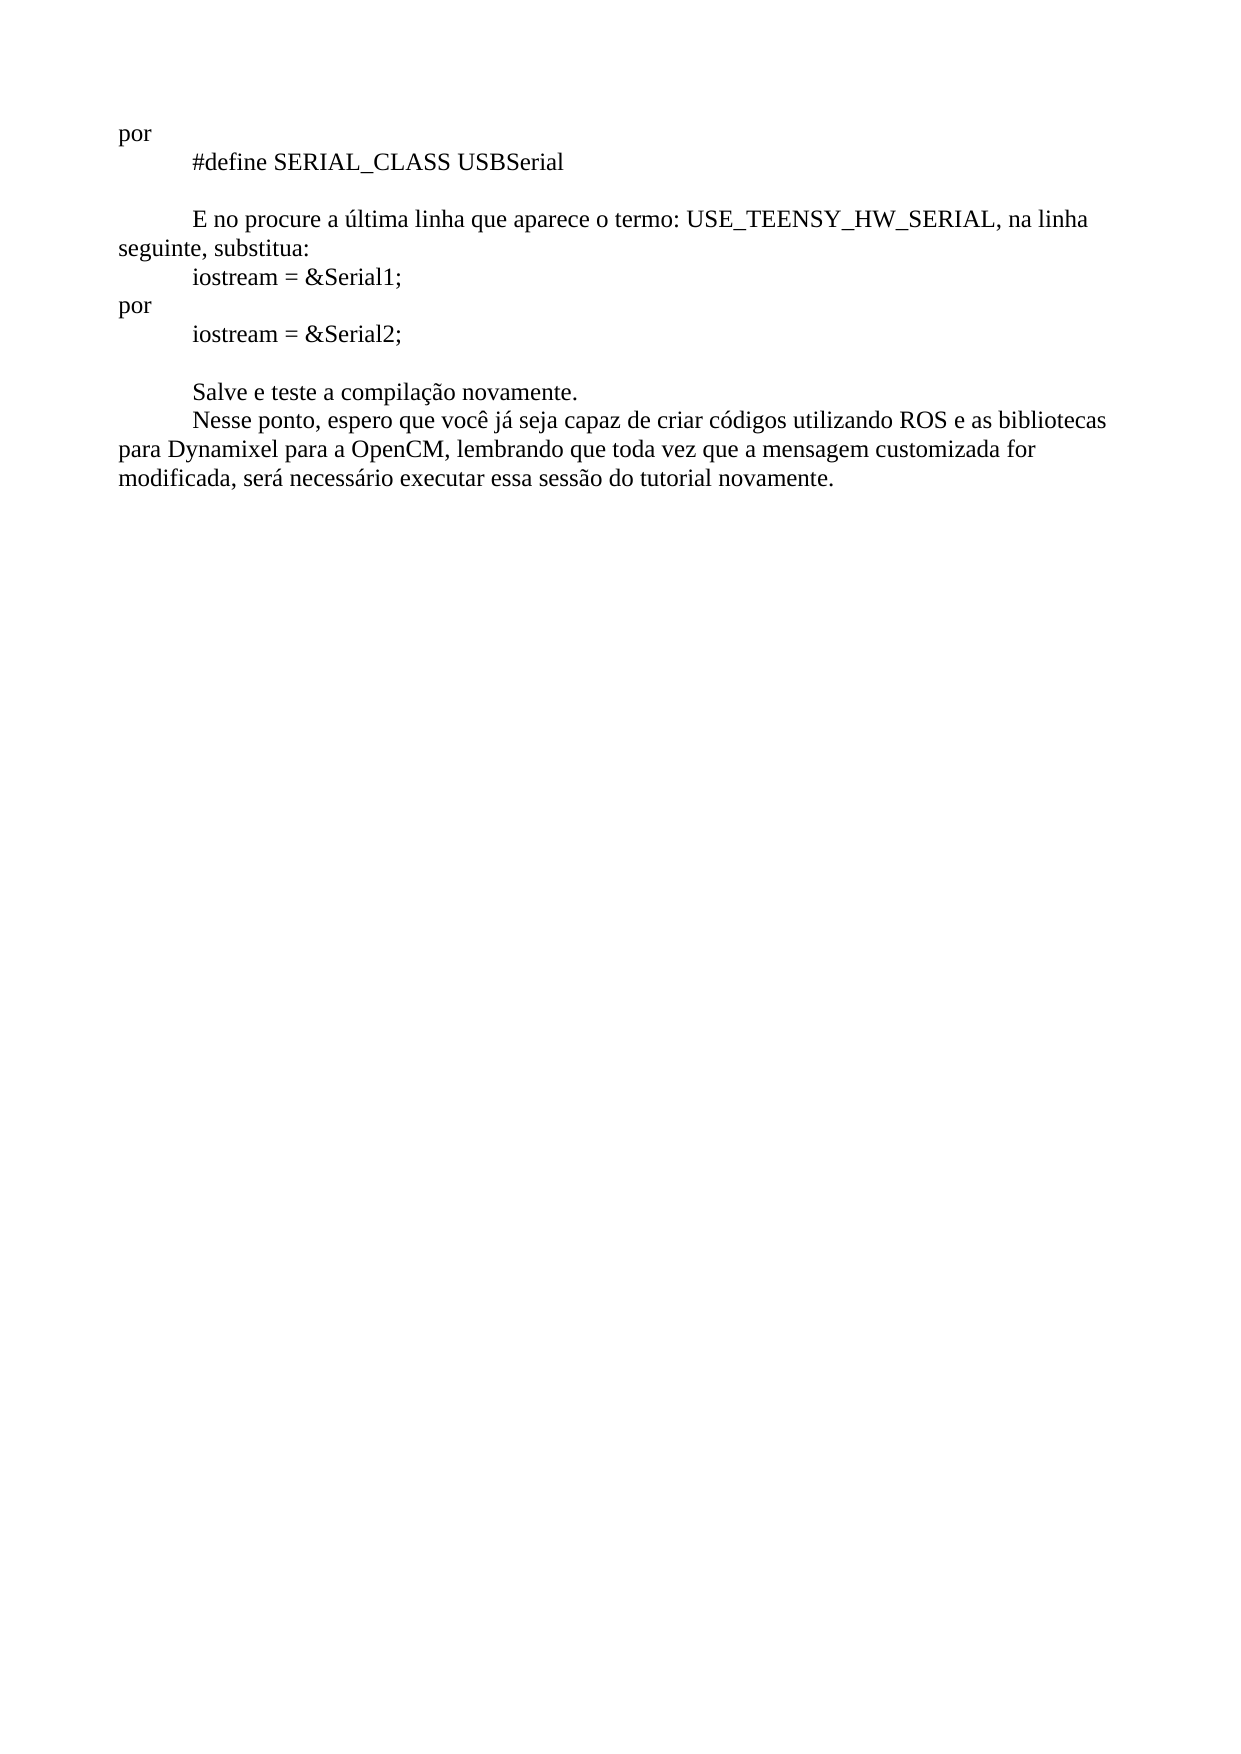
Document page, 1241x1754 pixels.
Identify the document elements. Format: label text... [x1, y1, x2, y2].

text #define SERIAL_CLASS USBSerial [118, 147, 1122, 176]
text por [118, 118, 1122, 147]
text Nesse ponto, espero que você já seja capaz de criar códigos utilizando ROS e as bibliotecas para Dynamixel para a OpenCM, lembrando que toda vez que a mensagem customizada for modificada, será necessário executar essa sessão do tutorial novamente. [118, 406, 1122, 492]
text por [118, 291, 1122, 319]
text iostream = &Serial2; [118, 319, 1122, 348]
text iostream = &Serial1; [118, 262, 1122, 291]
text Salve e teste a compilação novamente. [118, 377, 1122, 406]
text E no procure a última linha que aparece o termo: USE_TEENSY_HW_SERIAL, na linha seguinte, substitua: [118, 204, 1122, 262]
